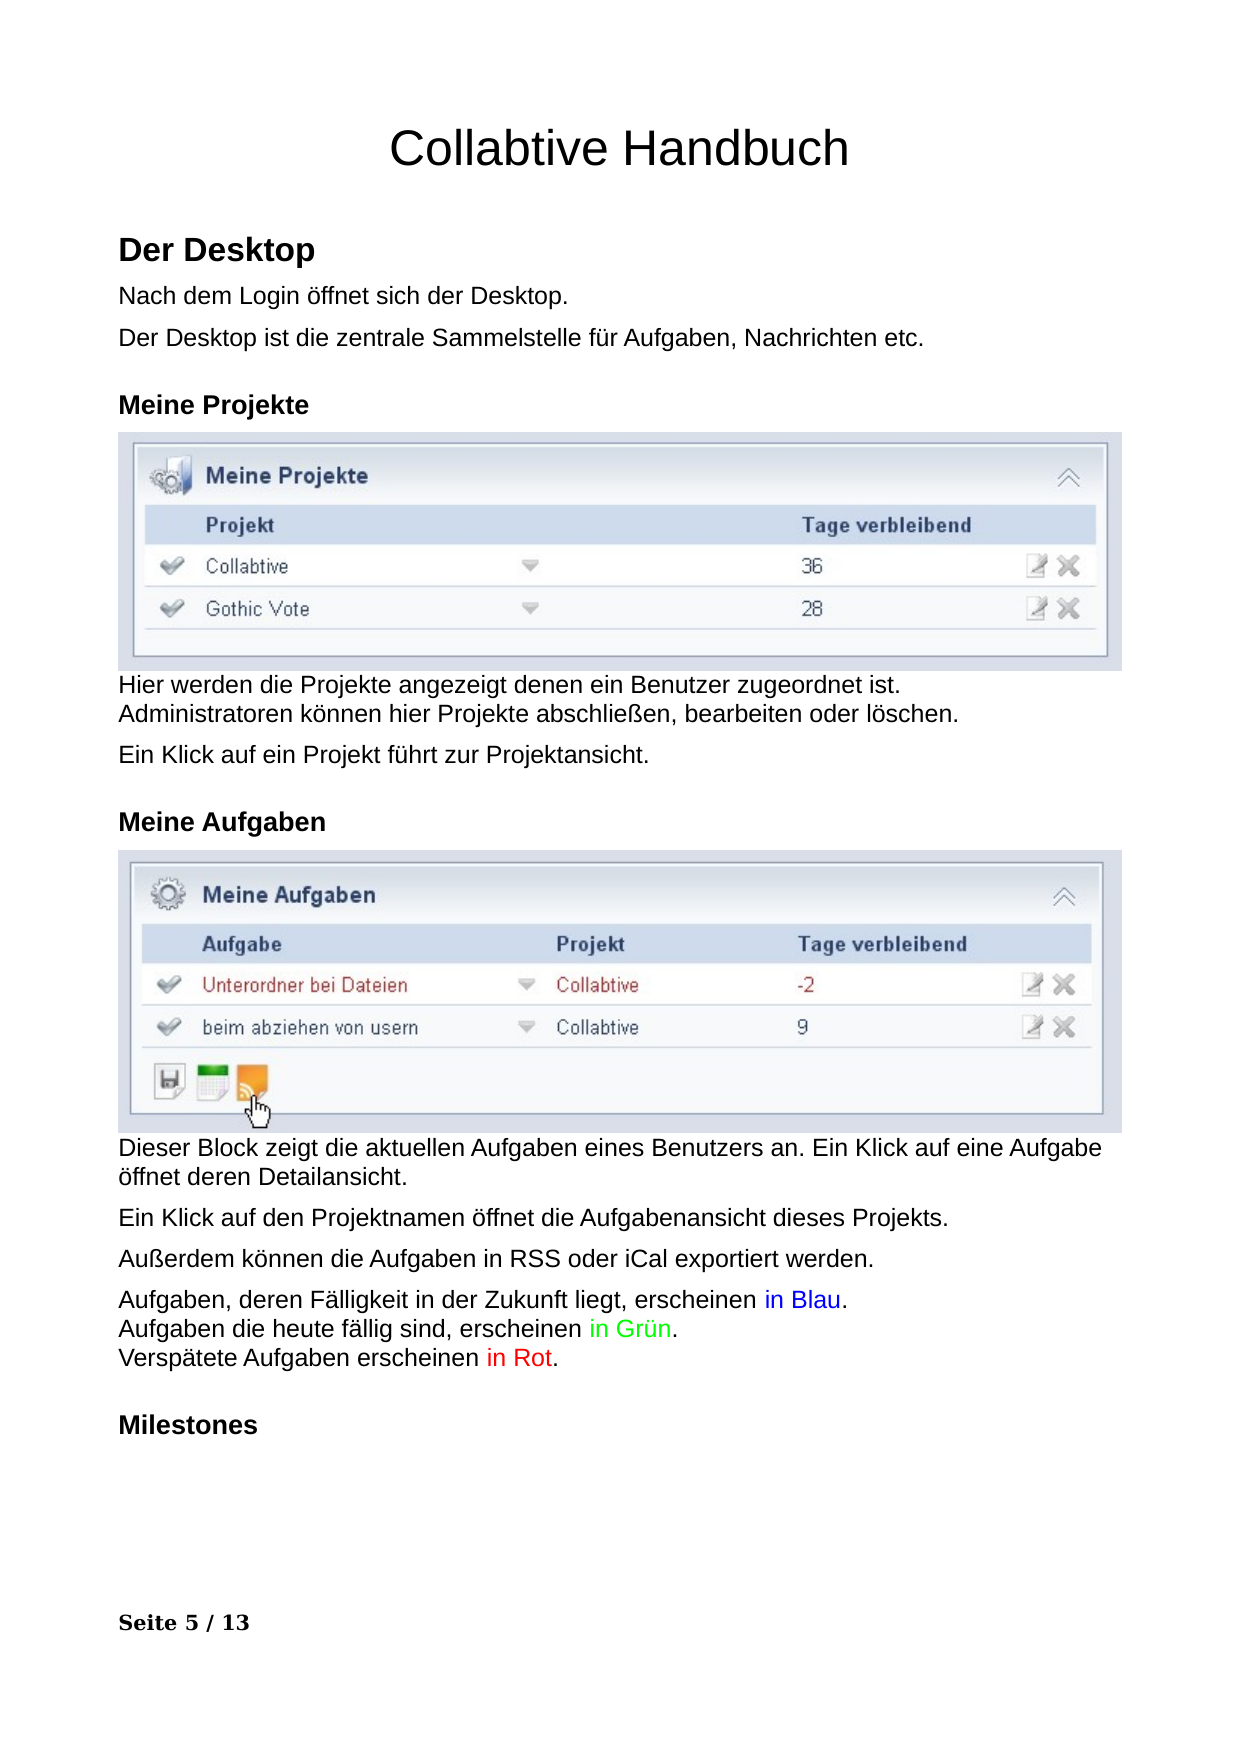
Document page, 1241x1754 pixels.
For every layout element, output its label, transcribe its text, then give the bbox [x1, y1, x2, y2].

text Ein Klick auf den Projektnamen öffnet die Aufgabenansicht dieses Projekts. [118, 1203, 1122, 1232]
picture [118, 432, 1122, 671]
subtitle Der Desktop [118, 230, 1122, 269]
text Der Desktop ist die zentrale Sammelstelle für Aufgaben, Nachrichten etc. [118, 322, 1122, 351]
text Hier werden die Projekte angezeigt denen ein Benutzer zugeordnet ist. Administratoren können hier Projekte abschließen, bearbeiten oder löschen. [118, 671, 1122, 728]
text Ein Klick auf ein Projekt führt zur Projektansicht. [118, 740, 1122, 769]
subtitle Meine Aufgaben [118, 806, 1122, 838]
subtitle Meine Projekte [118, 389, 1122, 420]
subtitle Milestones [118, 1409, 1122, 1440]
text Außerdem können die Aufgaben in RSS oder iCal exportiert werden. [118, 1244, 1122, 1273]
picture [118, 850, 1122, 1133]
text Nach dem Login öffnet sich der Desktop. [118, 281, 1122, 310]
text Dieser Block zeigt die aktuellen Aufgaben eines Benutzers an. Ein Klick auf eine Aufgabe öffnet deren Detailansicht. [118, 1133, 1122, 1190]
text Aufgaben, deren Fälligkeit in der Zukunft liegt, erscheinen in Blau. Aufgaben die heute fällig sind, erscheinen in Grün. Verspätete Aufgaben erscheinen in Rot. [118, 1285, 1122, 1372]
